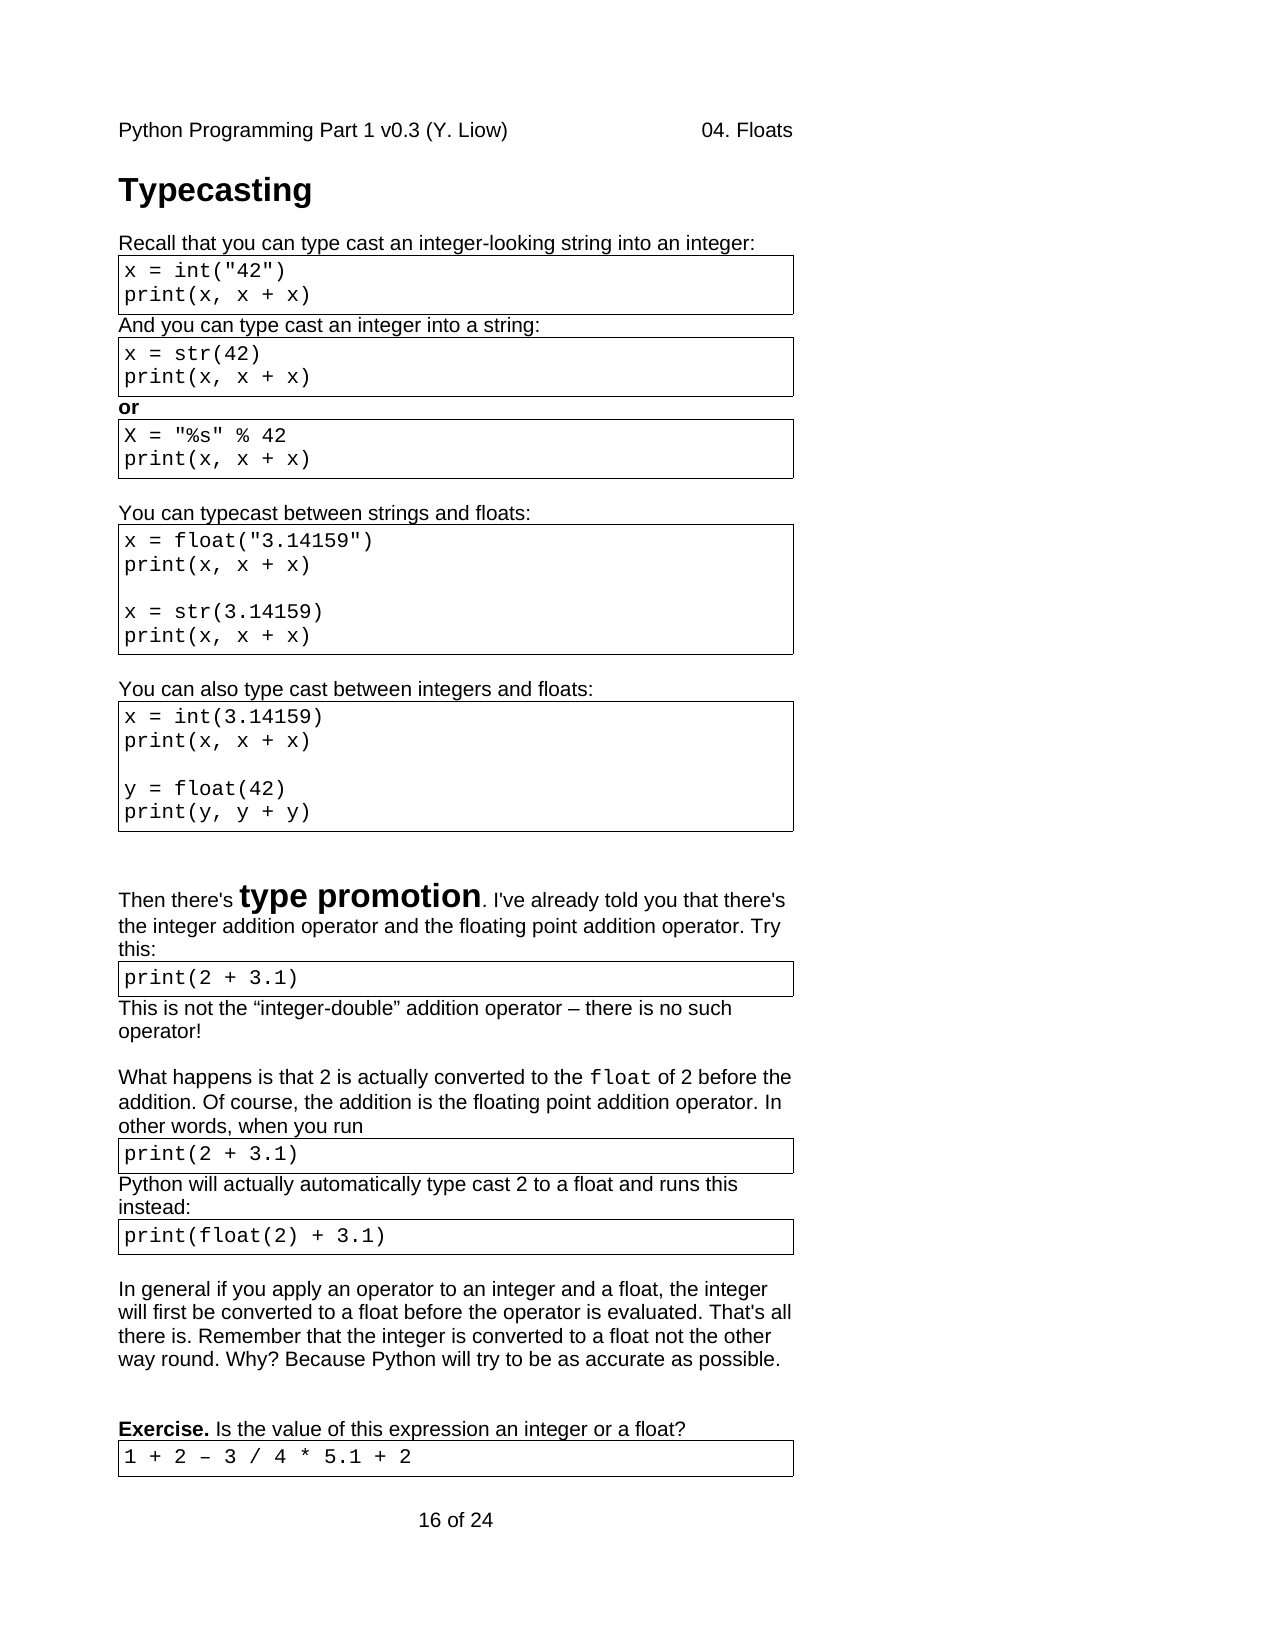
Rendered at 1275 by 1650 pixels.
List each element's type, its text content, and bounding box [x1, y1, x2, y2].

table_header print(2 + 3.1) [119, 962, 793, 996]
text or [118, 397, 793, 419]
text You can typecast between strings and floats: [118, 501, 793, 524]
text Exercise. Is the value of this expression an integer or a float? [118, 1417, 793, 1440]
table_header print(2 + 3.1) [119, 1139, 793, 1173]
text Python will actually automatically type cast 2 to a float and runs this instead: [118, 1174, 793, 1219]
text And you can type cast an integer into a string: [118, 315, 793, 337]
text Recall that you can type cast an integer-looking string into an integer: [118, 231, 793, 254]
table_header x = str(42) print(x, x + x) [119, 338, 793, 396]
text Then there's type promotion. I've already told you that there's the integer addition operator and the floating point addition operator. Try this: [118, 877, 793, 961]
text In general if you apply an operator to an integer and a float, the integer will first be converted to a float before the operator is evaluated. That's all there is. Remember that the integer is converted to a float not the other way round. Why? Because Python will try to be as accurate as possible. [118, 1278, 793, 1371]
table_header x = float("3.14159") print(x, x + x) x = str(3.14159) print(x, x + x) [119, 525, 793, 654]
text You can also type cast between integers and floats: [118, 677, 793, 701]
text What happens is that 2 is actually converted to the float of 2 before the addition. Of course, the addition is the floating point addition operator. In other words, when you run [118, 1066, 793, 1137]
table_header x = int(3.14159) print(x, x + x) y = float(42) print(y, y + y) [119, 702, 793, 831]
text Typecasting [118, 171, 793, 208]
text This is not the “integer-double” addition operator – there is no such operator! [118, 997, 793, 1043]
table_header print(float(2) + 3.1) [119, 1220, 793, 1254]
table_header x = int("42") print(x, x + x) [119, 256, 793, 313]
table_header X = "%s" % 42 print(x, x + x) [119, 420, 793, 478]
table_header 1 + 2 – 3 / 4 * 5.1 + 2 [119, 1441, 793, 1476]
